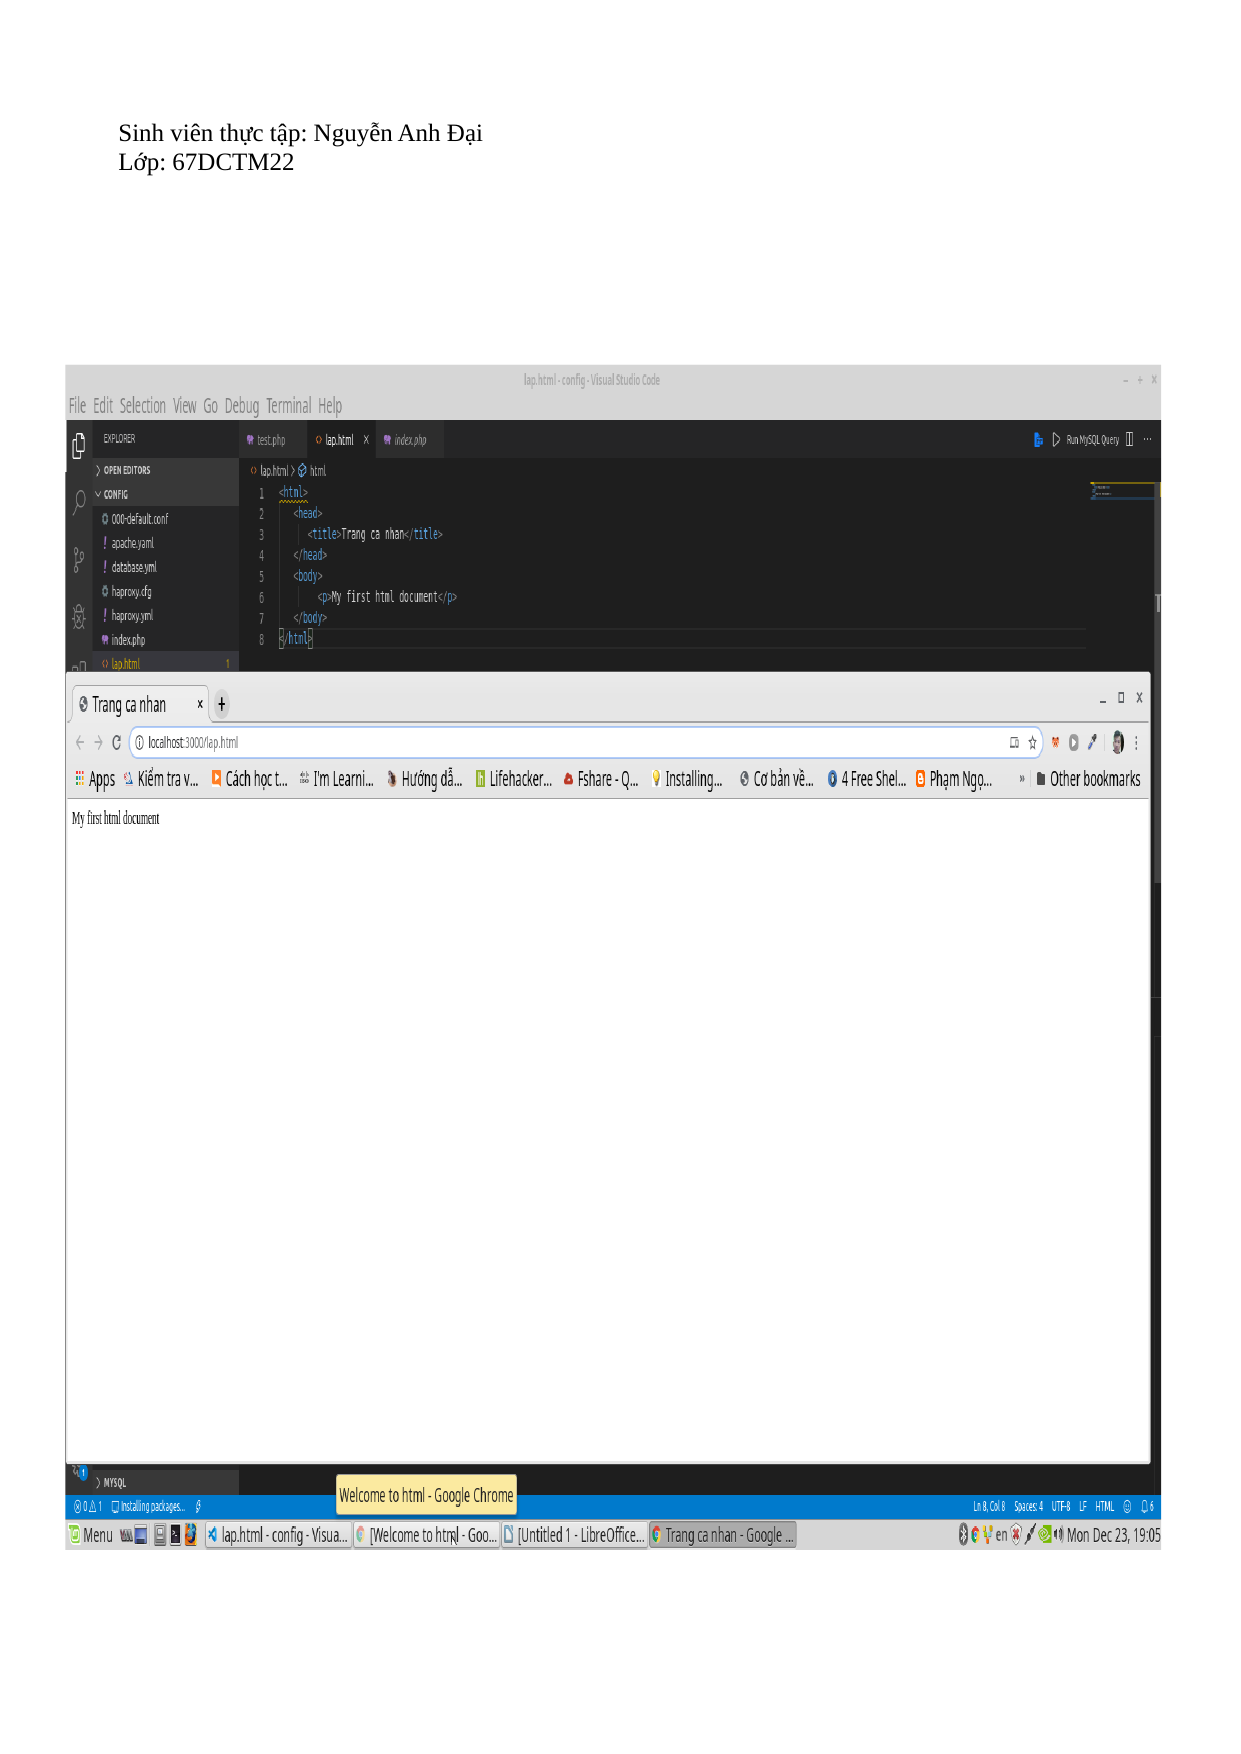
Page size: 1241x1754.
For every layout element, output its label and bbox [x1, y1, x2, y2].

picture [65, 364, 1162, 1550]
